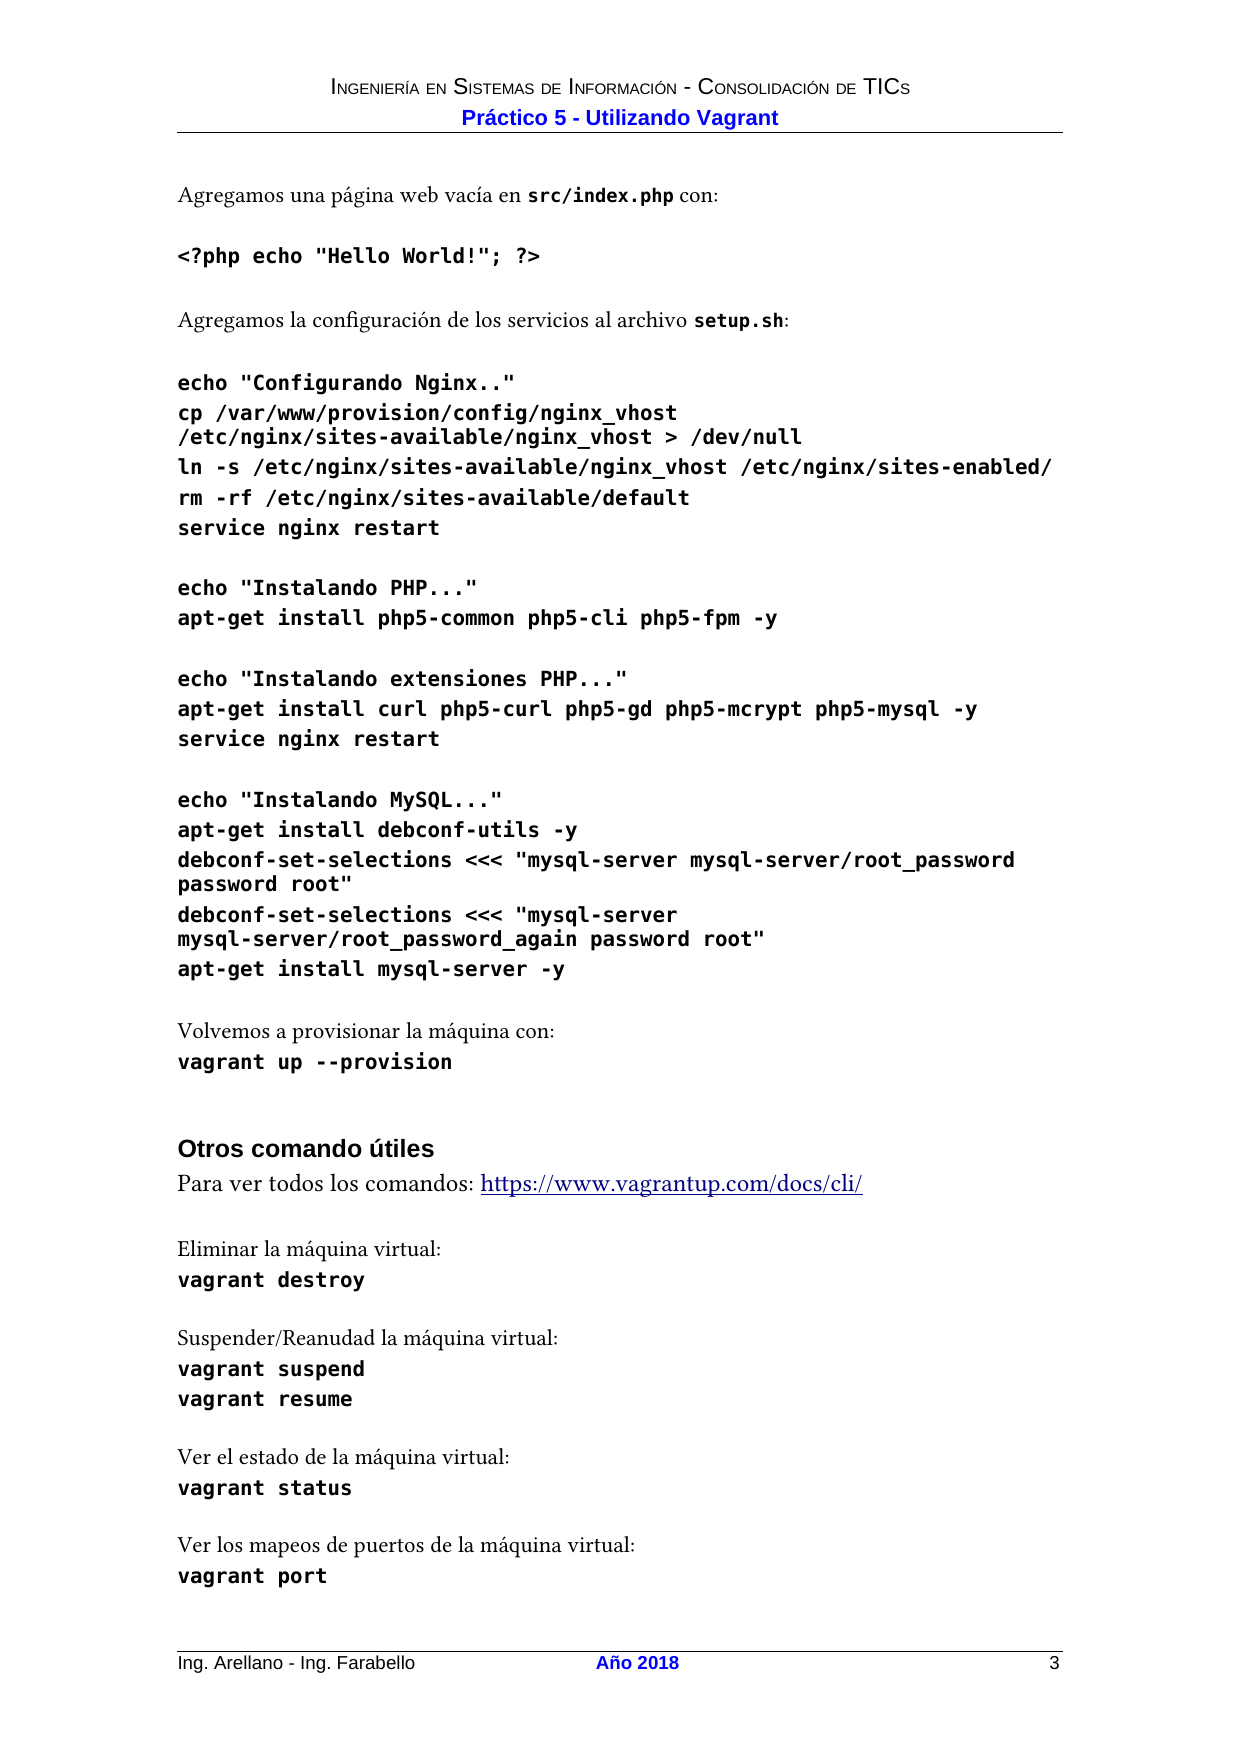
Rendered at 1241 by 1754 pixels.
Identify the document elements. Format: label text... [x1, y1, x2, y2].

text apt-get install php5-common php5-cli php5-fpm -y [177, 607, 1063, 631]
text echo "Configurando Nginx.." [177, 371, 1063, 395]
text cp /var/www/provision/config/nginx_vhost /etc/nginx/sites-available/nginx_vhost > /dev/null [177, 401, 1063, 449]
text ln -s /etc/nginx/sites-available/nginx_vhost /etc/nginx/sites-enabled/ [177, 456, 1063, 480]
text debconf-set-selections <<< "mysql-server mysql-server/root_password_again password root" [177, 903, 1063, 951]
text Eliminar la máquina virtual: [177, 1236, 1063, 1262]
text service nginx restart [177, 727, 1063, 752]
text Ver el estado de la máquina virtual: [177, 1417, 1063, 1470]
text service nginx restart [177, 516, 1063, 540]
text echo "Instalando MySQL..." [177, 788, 1063, 812]
text Suspender/Reanudad la máquina virtual: [177, 1298, 1063, 1351]
text vagrant resume [177, 1387, 1063, 1411]
text vagrant suspend [177, 1357, 1063, 1381]
text vagrant destroy [177, 1268, 1063, 1293]
text debconf-set-selections <<< "mysql-server mysql-server/root_password password root" [177, 848, 1063, 897]
text Agregamos la configuración de los servicios al archivo setup.sh: [177, 306, 1063, 333]
text echo "Instalando extensiones PHP..." [177, 667, 1063, 691]
subtitle Otros comando útiles [177, 1135, 1063, 1163]
text Volvemos a provisionar la máquina con: [177, 1018, 1063, 1044]
text apt-get install mysql-server -y [177, 957, 1063, 981]
text <?php echo "Hello World!"; ?> [177, 244, 1063, 268]
text vagrant port [177, 1564, 1063, 1589]
text echo "Instalando PHP..." [177, 576, 1063, 601]
text rm -rf /etc/nginx/sites-available/default [177, 486, 1063, 510]
text Agregamos una página web vacía en src/index.php con: [177, 182, 1063, 208]
text vagrant up --provision [177, 1050, 1063, 1074]
text vagrant status [177, 1476, 1063, 1500]
text apt-get install debconf-utils -y [177, 818, 1063, 842]
text apt-get install curl php5-curl php5-gd php5-mcrypt php5-mysql -y [177, 697, 1063, 721]
text Ver los mapeos de puertos de la máquina virtual: [177, 1506, 1063, 1558]
text Para ver todos los comandos: https://www.vagrantup.com/docs/cli/ [177, 1169, 1063, 1198]
